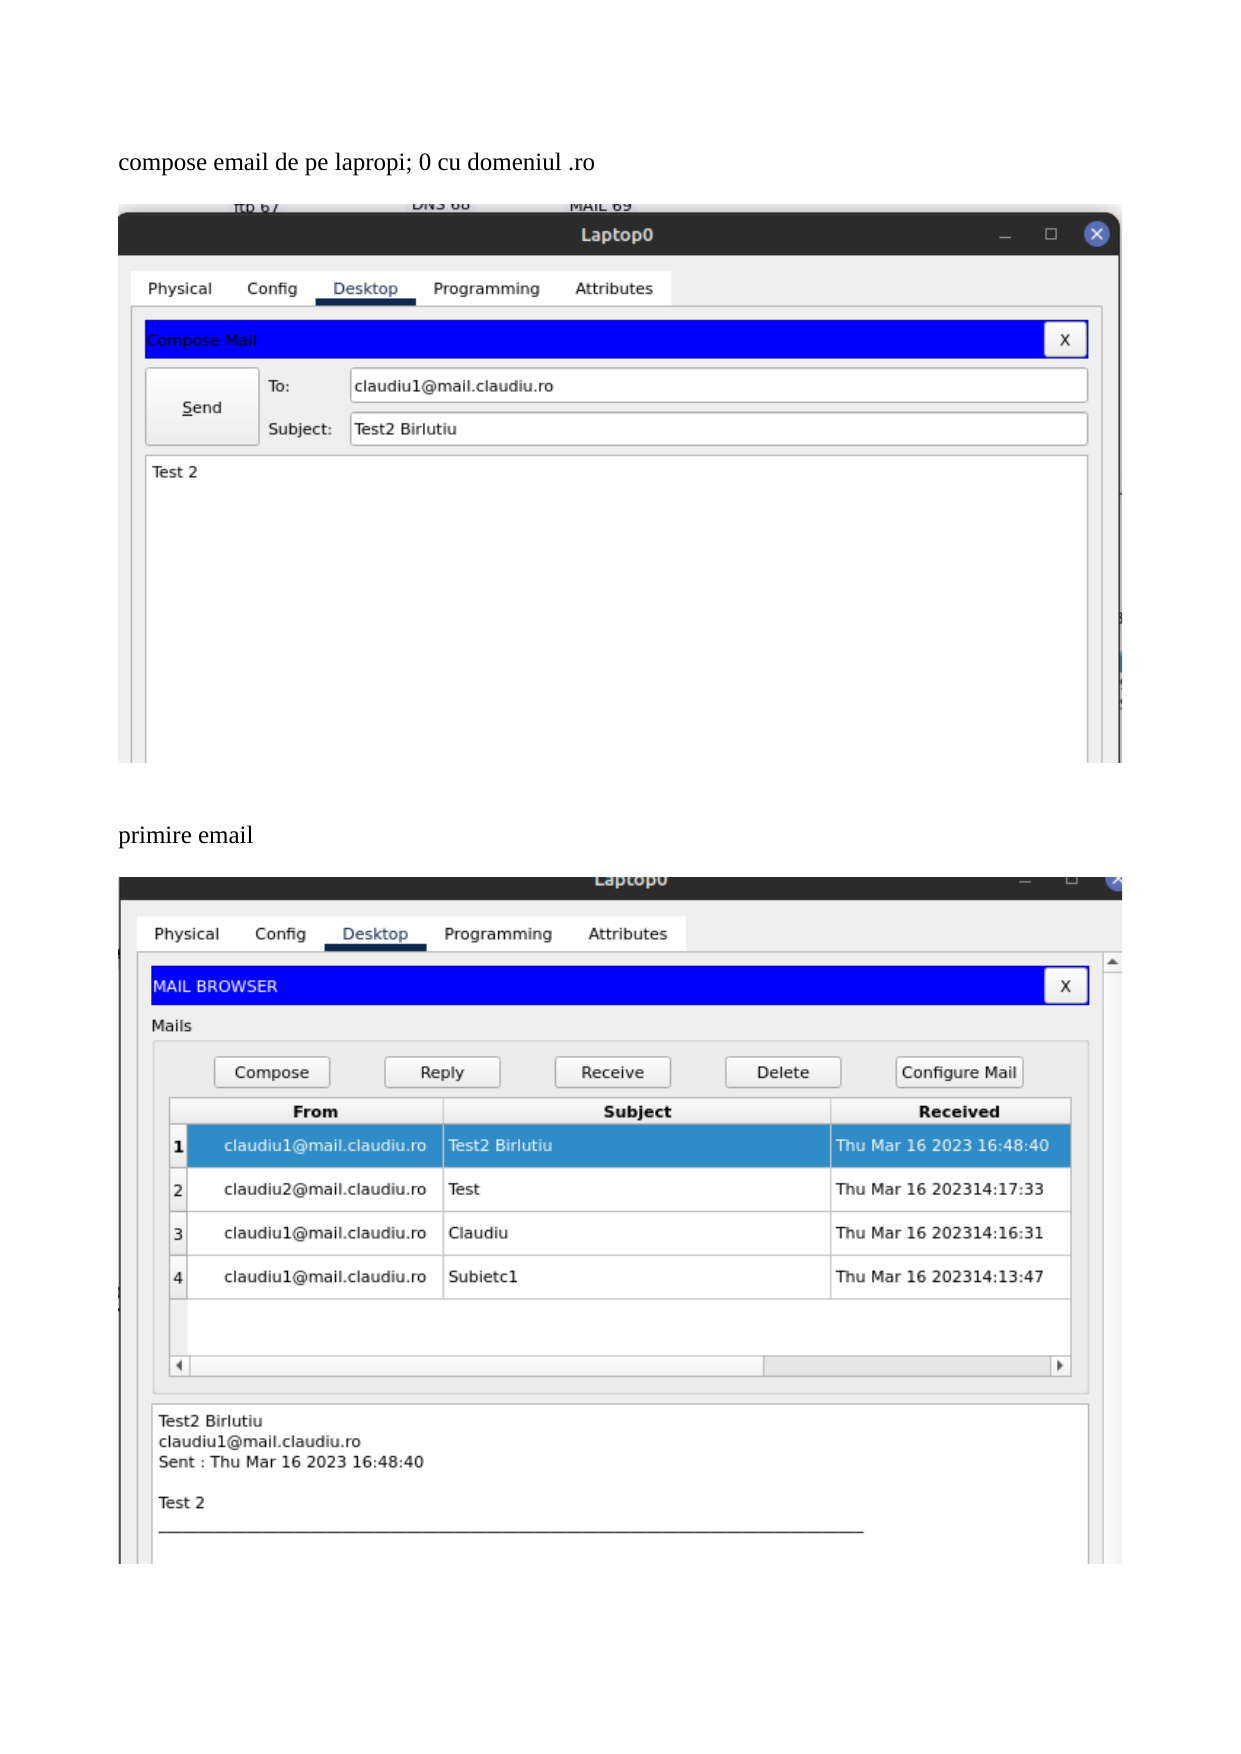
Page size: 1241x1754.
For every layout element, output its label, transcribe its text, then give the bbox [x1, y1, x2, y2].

text compose email de pe lapropi; 0 cu domeniul .ro [118, 147, 1122, 176]
picture [118, 877, 1123, 1564]
picture [118, 204, 1123, 763]
text primire email [118, 820, 1122, 849]
